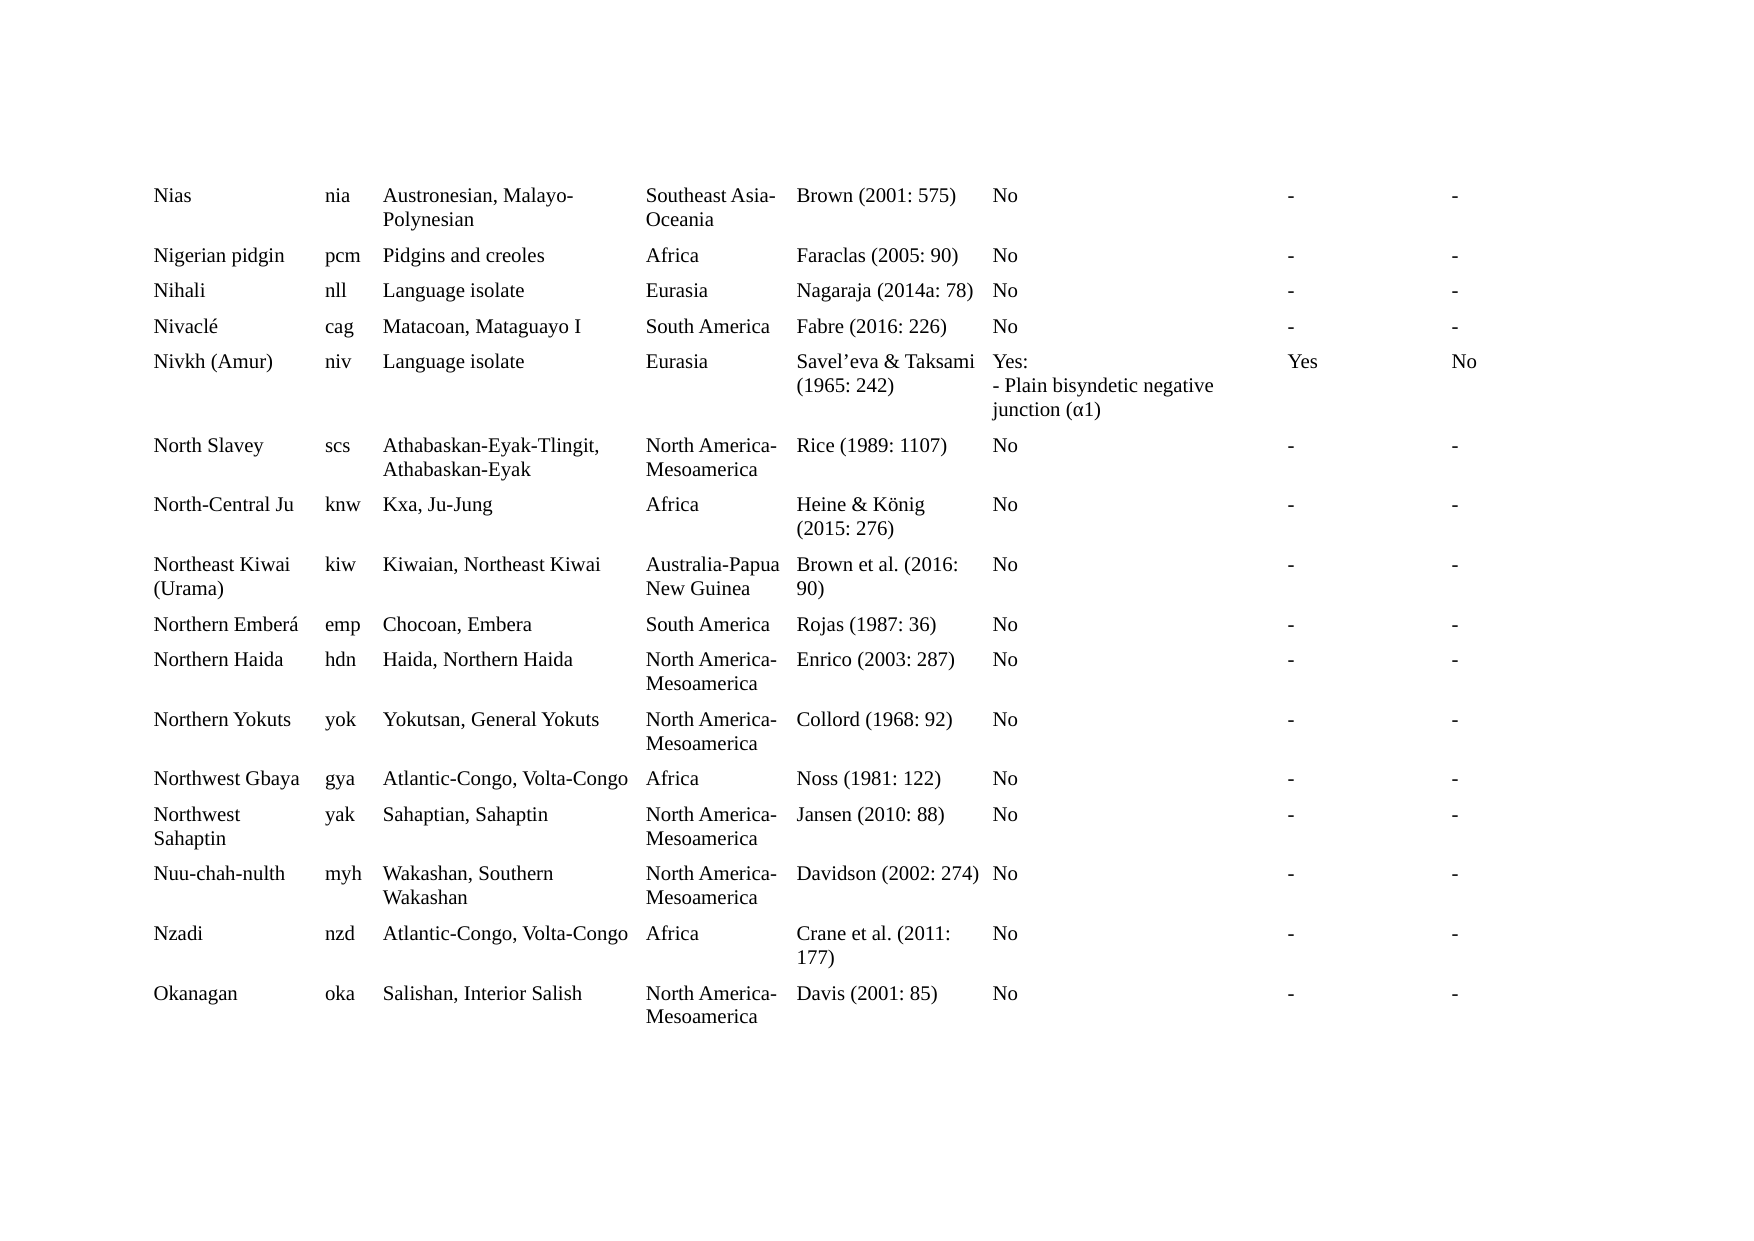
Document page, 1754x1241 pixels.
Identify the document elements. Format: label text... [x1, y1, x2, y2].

table_cell No [986, 606, 1282, 641]
table_cell Davidson (2002: 274) [791, 856, 986, 915]
table_cell Nivaclé [148, 308, 319, 343]
table_cell kiw [319, 546, 377, 606]
table_cell No [986, 641, 1282, 701]
table_cell No [986, 760, 1282, 796]
table_cell No [986, 796, 1282, 856]
table_cell Nigerian pidgin [148, 237, 319, 272]
table_cell Africa [640, 487, 791, 546]
table_cell Fabre (2016: 226) [791, 308, 986, 343]
table_cell Nias [148, 177, 319, 237]
table_cell Eurasia [640, 343, 791, 427]
table_cell Africa [640, 760, 791, 796]
table_cell Heine & König (2015: 276) [791, 487, 986, 546]
table_cell Northern Yokuts [148, 701, 319, 760]
table_cell Brown (2001: 575) [791, 177, 986, 237]
table_cell No [986, 177, 1282, 237]
table_cell Jansen (2010: 88) [791, 796, 986, 856]
table_cell Rice (1989: 1107) [791, 427, 986, 487]
table_cell Atlantic-Congo, Volta-Congo [377, 915, 640, 975]
table_cell yok [319, 701, 377, 760]
table_cell Nagaraja (2014a: 78) [791, 272, 986, 308]
table_cell No [986, 856, 1282, 915]
table_cell Matacoan, Mataguayo I [377, 308, 640, 343]
table_cell No [986, 487, 1282, 546]
table_cell - [1446, 308, 1606, 343]
table_cell Rojas (1987: 36) [791, 606, 986, 641]
table_cell - [1282, 701, 1446, 760]
table_cell Africa [640, 915, 791, 975]
table_cell Brown et al. (2016: 90) [791, 546, 986, 606]
table_cell Australia-Papua New Guinea [640, 546, 791, 606]
table_cell - [1282, 427, 1446, 487]
table_cell Yokutsan, General Yokuts [377, 701, 640, 760]
table_cell yak [319, 796, 377, 856]
table_cell knw [319, 487, 377, 546]
table_cell niv [319, 343, 377, 427]
table_cell - [1282, 760, 1446, 796]
table_cell Northern Haida [148, 641, 319, 701]
table_cell nll [319, 272, 377, 308]
table_cell Northern Emberá [148, 606, 319, 641]
table_cell - [1446, 272, 1606, 308]
table_cell - [1282, 641, 1446, 701]
table_cell - [1446, 796, 1606, 856]
table_cell gya [319, 760, 377, 796]
table_cell Austronesian, Malayo-Polynesian [377, 177, 640, 237]
table_cell Enrico (2003: 287) [791, 641, 986, 701]
table_cell Sahaptian, Sahaptin [377, 796, 640, 856]
table_cell - [1282, 915, 1446, 975]
table_cell No [986, 701, 1282, 760]
table_cell oka [319, 975, 377, 1034]
table_cell No [1446, 343, 1606, 427]
table_cell Language isolate [377, 272, 640, 308]
table_cell North America-Mesoamerica [640, 856, 791, 915]
table_cell North Slavey [148, 427, 319, 487]
table_cell - [1446, 427, 1606, 487]
table_cell - [1282, 856, 1446, 915]
table_cell scs [319, 427, 377, 487]
table_cell No [986, 427, 1282, 487]
table_cell - [1446, 606, 1606, 641]
table_cell Pidgins and creoles [377, 237, 640, 272]
table_cell - [1446, 915, 1606, 975]
table_cell Nihali [148, 272, 319, 308]
table_cell Salishan, Interior Salish [377, 975, 640, 1034]
table_cell - [1446, 701, 1606, 760]
table_cell No [986, 237, 1282, 272]
table_cell No [986, 308, 1282, 343]
table_cell Africa [640, 237, 791, 272]
table_cell No [986, 272, 1282, 308]
table_cell Collord (1968: 92) [791, 701, 986, 760]
table_cell Southeast Asia-Oceania [640, 177, 791, 237]
table_cell - [1446, 177, 1606, 237]
table_cell nia [319, 177, 377, 237]
table_cell hdn [319, 641, 377, 701]
table_cell North America-Mesoamerica [640, 975, 791, 1034]
table_cell North America-Mesoamerica [640, 701, 791, 760]
table_cell - [1282, 177, 1446, 237]
table_cell - [1282, 237, 1446, 272]
table_cell Nuu-chah-nulth [148, 856, 319, 915]
table_cell - [1282, 487, 1446, 546]
table_cell Noss (1981: 122) [791, 760, 986, 796]
table_cell Savel’eva & Taksami (1965: 242) [791, 343, 986, 427]
table_cell No [986, 915, 1282, 975]
table_cell - [1446, 856, 1606, 915]
table_cell - [1446, 487, 1606, 546]
table_cell - [1282, 975, 1446, 1034]
table_cell - [1282, 308, 1446, 343]
table_cell - [1446, 760, 1606, 796]
table_cell - [1446, 975, 1606, 1034]
table_cell Northwest Gbaya [148, 760, 319, 796]
table_cell Yes: - Plain bisyndetic negative junction (α1) [986, 343, 1282, 427]
table_cell No [986, 546, 1282, 606]
table_cell - [1282, 606, 1446, 641]
table_cell Eurasia [640, 272, 791, 308]
table_cell North America-Mesoamerica [640, 641, 791, 701]
table_cell emp [319, 606, 377, 641]
table_cell - [1282, 272, 1446, 308]
table_cell Davis (2001: 85) [791, 975, 986, 1034]
table_cell Crane et al. (2011: 177) [791, 915, 986, 975]
table_cell Athabaskan-Eyak-Tlingit, Athabaskan-Eyak [377, 427, 640, 487]
table_cell myh [319, 856, 377, 915]
table_cell Language isolate [377, 343, 640, 427]
table_cell - [1446, 237, 1606, 272]
table_cell nzd [319, 915, 377, 975]
table_cell - [1446, 641, 1606, 701]
table_cell North America-Mesoamerica [640, 427, 791, 487]
table_cell - [1446, 546, 1606, 606]
table_cell No [986, 975, 1282, 1034]
table_cell Faraclas (2005: 90) [791, 237, 986, 272]
table_cell North America-Mesoamerica [640, 796, 791, 856]
table_cell Nzadi [148, 915, 319, 975]
table_cell Okanagan [148, 975, 319, 1034]
table_cell Kiwaian, Northeast Kiwai [377, 546, 640, 606]
table_cell Nivkh (Amur) [148, 343, 319, 427]
table_cell - [1282, 546, 1446, 606]
table_cell South America [640, 308, 791, 343]
table_cell Northeast Kiwai (Urama) [148, 546, 319, 606]
table_cell Chocoan, Embera [377, 606, 640, 641]
table_cell Kxa, Ju-Jung [377, 487, 640, 546]
table_cell Haida, Northern Haida [377, 641, 640, 701]
table_cell Wakashan, Southern Wakashan [377, 856, 640, 915]
table_cell South America [640, 606, 791, 641]
table_cell - [1282, 796, 1446, 856]
table_cell Northwest Sahaptin [148, 796, 319, 856]
table_cell North-Central Ju [148, 487, 319, 546]
table_cell cag [319, 308, 377, 343]
table_cell pcm [319, 237, 377, 272]
table_cell Atlantic-Congo, Volta-Congo [377, 760, 640, 796]
table_cell Yes [1282, 343, 1446, 427]
